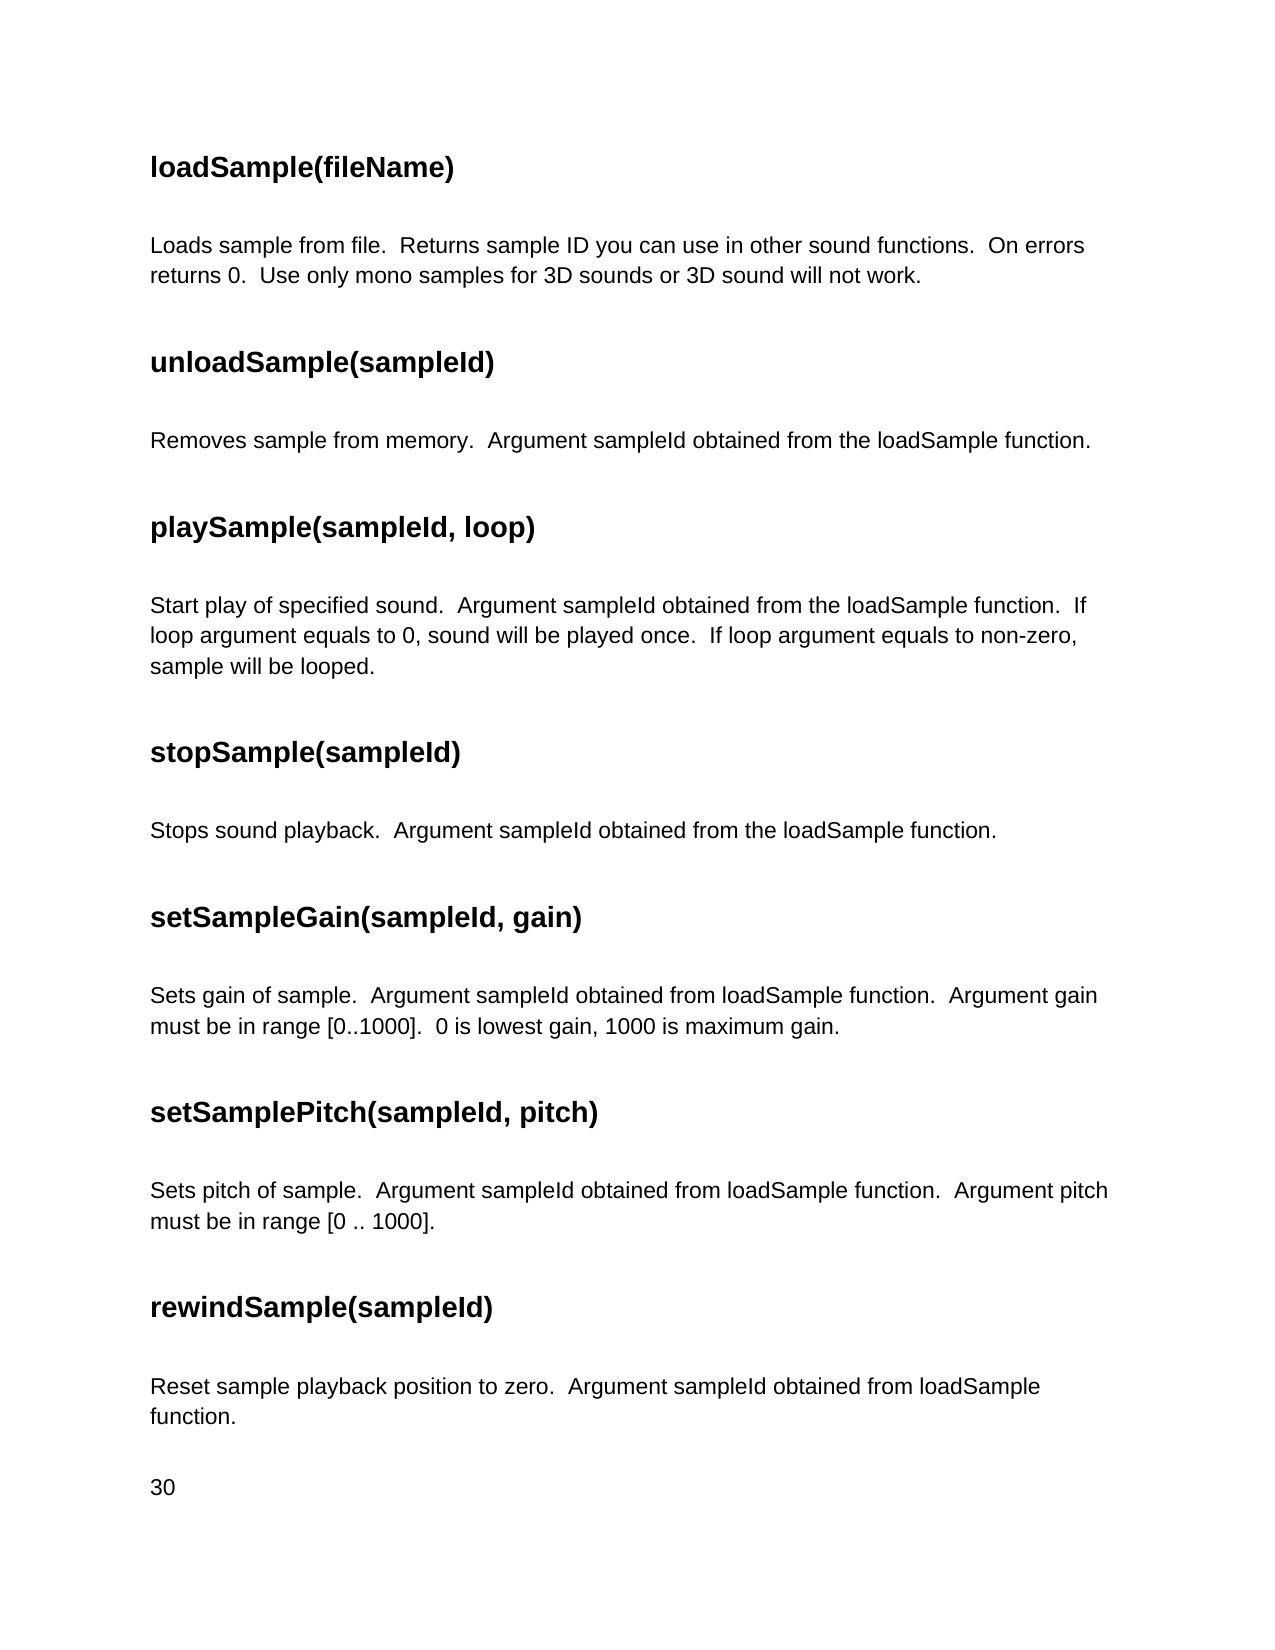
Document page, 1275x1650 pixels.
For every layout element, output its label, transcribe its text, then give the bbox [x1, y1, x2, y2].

text Removes sample from memory. Argument sampleId obtained from the loadSample function. [150, 427, 1125, 454]
subtitle setSamplePitch(sampleId, pitch) [150, 1095, 1125, 1129]
subtitle loadSample(fileName) [150, 150, 1125, 183]
subtitle setSampleGain(sampleId, gain) [150, 900, 1125, 934]
text Sets pitch of sample. Argument sampleId obtained from loadSample function. Argument pitch must be in range [0 .. 1000]. [150, 1177, 1125, 1234]
text Sets gain of sample. Argument sampleId obtained from loadSample function. Argument gain must be in range [0..1000]. 0 is lowest gain, 1000 is maximum gain. [150, 982, 1125, 1039]
text Reset sample playback position to zero. Argument sampleId obtained from loadSample function. [150, 1373, 1125, 1429]
text Start play of specified sound. Argument sampleId obtained from the loadSample function. If loop argument equals to 0, sound will be played once. If loop argument equals to non-zero, sample will be looped. [150, 592, 1125, 679]
subtitle playSample(sampleId, loop) [150, 510, 1125, 543]
text Loads sample from file. Returns sample ID you can use in other sound functions. On errors returns 0. Use only mono samples for 3D sounds or 3D sound will not work. [150, 232, 1125, 289]
text Stops sound playback. Argument sampleId obtained from the loadSample function. [150, 817, 1125, 844]
subtitle rewindSample(sampleId) [150, 1290, 1125, 1324]
subtitle stopSample(sampleId) [150, 735, 1125, 769]
subtitle unloadSample(sampleId) [150, 345, 1125, 379]
